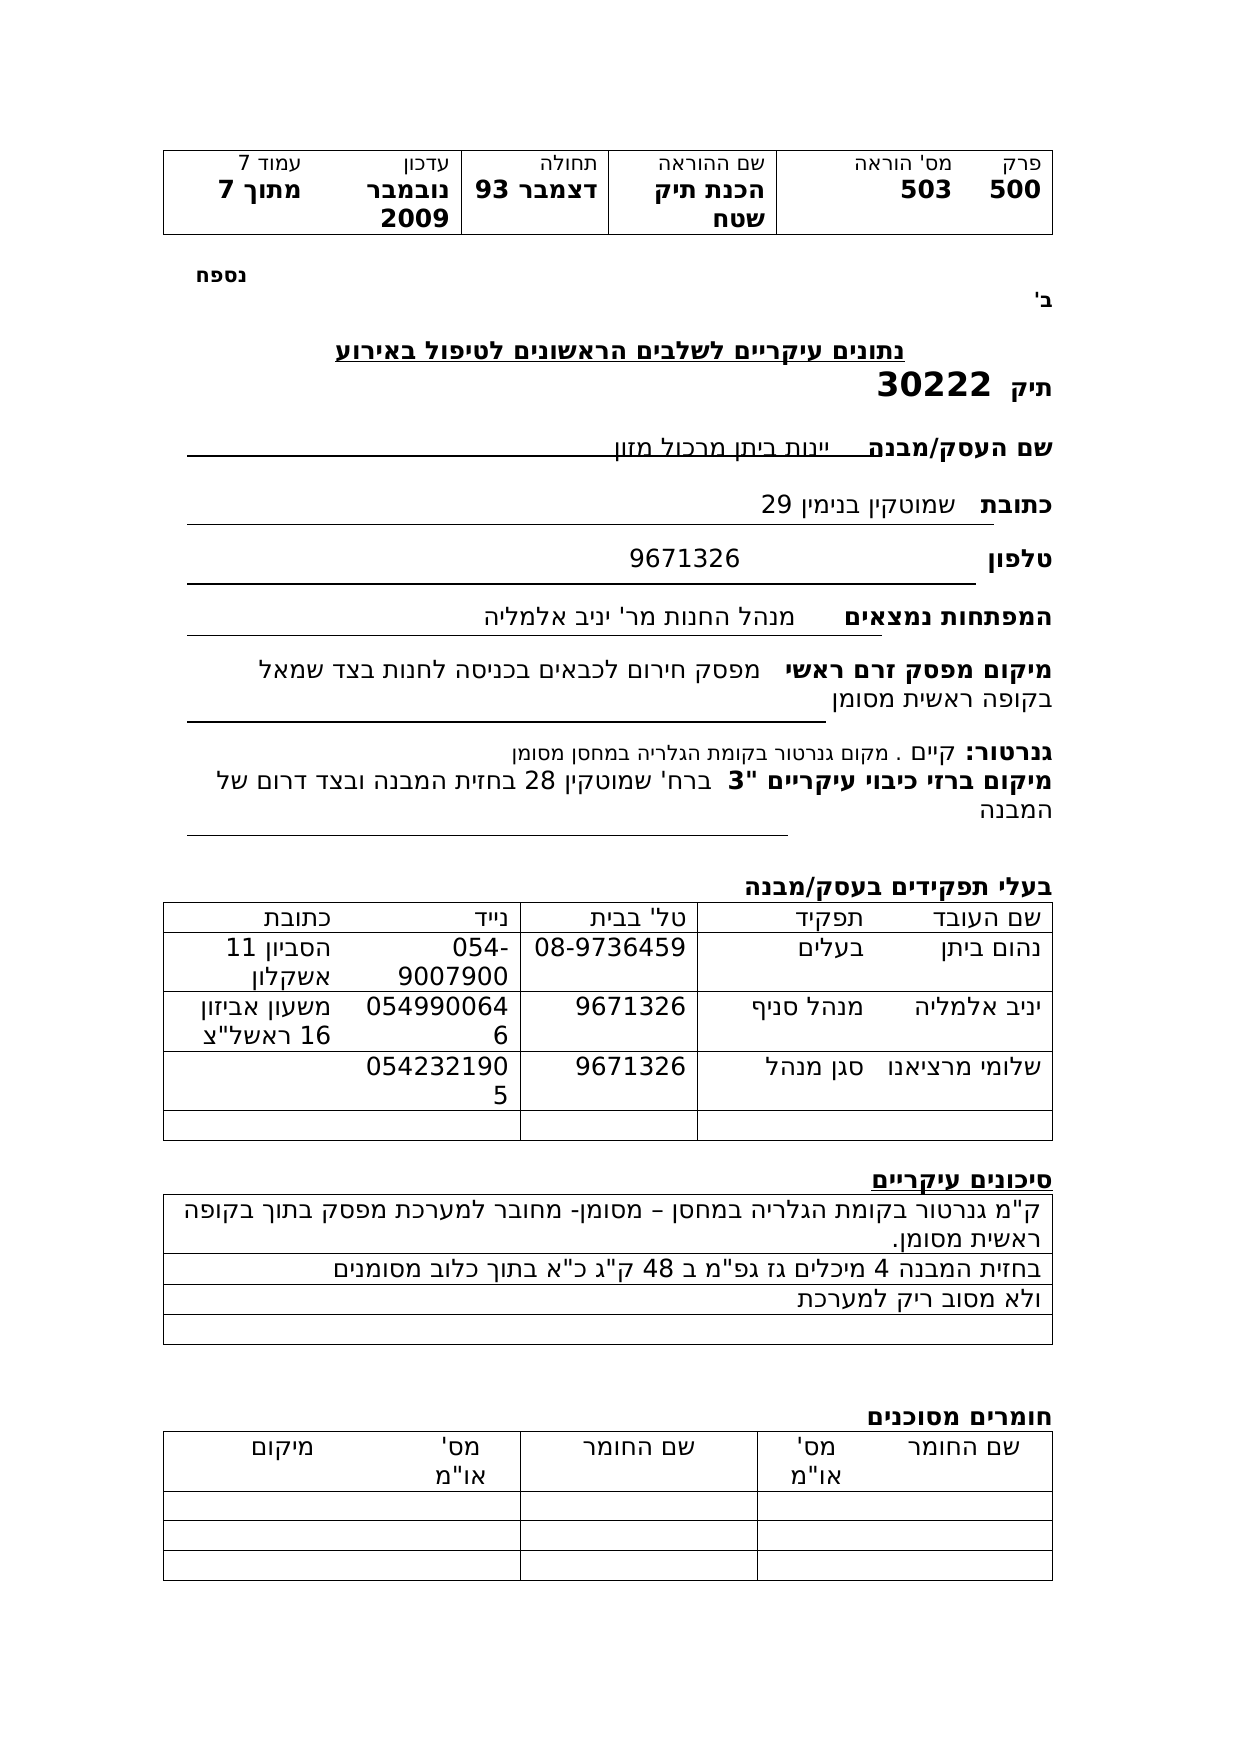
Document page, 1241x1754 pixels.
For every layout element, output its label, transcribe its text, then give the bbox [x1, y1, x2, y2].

table_cell [164, 1315, 1052, 1343]
table_cell הסביון 11 אשקלון [164, 933, 343, 991]
table_cell [875, 1111, 1052, 1140]
table_cell [164, 1492, 401, 1520]
table_cell [521, 1521, 757, 1550]
table_cell [521, 1492, 757, 1520]
table_cell בעלים [698, 933, 875, 991]
table_header פרק 500 [964, 151, 1052, 234]
text שם העסק/מבנה יינות ביתן מרכול מזון [187, 433, 1053, 462]
table_cell [401, 1521, 520, 1550]
text מיקום ברזי כיבוי עיקריים "3 ברח' שמוטקין 28 בחזית המבנה ובצד דרום של המבנה [187, 766, 1053, 824]
table_cell [758, 1492, 875, 1520]
text נספח ב' [187, 263, 1053, 312]
table_cell [758, 1521, 875, 1550]
table_header עדכון נובמבר 2009 [313, 151, 461, 234]
text כתובת שמוטקין בנימין 29 [187, 491, 1053, 520]
table_header מס' הוראה 503 [777, 151, 964, 234]
table_cell בחזית המבנה 4 מיכלים גז גפ"מ ב 48 ק"ג כ"א בתוך כלוב מסומנים [164, 1254, 1052, 1283]
table_cell מנהל סניף [698, 992, 875, 1051]
text בעלי תפקידים בעסק/מבנה [187, 872, 1053, 902]
table_cell [875, 1551, 1052, 1580]
table_cell [164, 1052, 343, 1110]
text נתונים עיקריים לשלבים הראשונים לטיפול באירוע [187, 336, 1053, 365]
table_cell [521, 1111, 697, 1140]
table_cell יניב אלמליה [875, 992, 1052, 1051]
table_cell [343, 1111, 520, 1140]
text המפתחות נמצאים מנהל החנות מר' יניב אלמליה [187, 602, 1053, 631]
table_cell ולא מסוב ריק למערכת [164, 1285, 1052, 1314]
table_header כתובת [164, 903, 343, 932]
table_cell שלומי מרציאנו [875, 1052, 1052, 1110]
text טלפון 9671326 [187, 544, 1053, 573]
table_header שם ההוראה הכנת תיק שטח [609, 151, 776, 234]
table_cell [164, 1521, 401, 1550]
table_cell 0549900646 [343, 992, 520, 1051]
table_cell סגן מנהל [698, 1052, 875, 1110]
table_header תחולה דצמבר 93 [462, 151, 608, 234]
table_cell [521, 1551, 757, 1580]
table_cell [698, 1111, 875, 1140]
table_header טל' בבית [521, 903, 697, 932]
table_cell [401, 1551, 520, 1580]
table_header מס' או"מ [401, 1432, 520, 1491]
table_cell 054-9007900 [343, 933, 520, 991]
table_cell [758, 1551, 875, 1580]
text תיק 30222 [187, 365, 1053, 404]
table_header עמוד 7 מתוך 7 [164, 151, 313, 234]
table_cell [164, 1111, 343, 1140]
table_header נייד [343, 903, 520, 932]
text גנרטור: קיים . מקום גנרטור בקומת הגלריה במחסן מסומן [187, 737, 1053, 766]
table_header ק"מ גנרטור בקומת הגלריה במחסן – מסומן- מחובר למערכת מפסק בתוך בקופה ראשית מסומן. [164, 1195, 1052, 1253]
table_cell [875, 1492, 1052, 1520]
text סיכונים עיקריים [187, 1165, 1053, 1194]
text חומרים מסוכנים [187, 1402, 1053, 1431]
table_cell 0542321905 [343, 1052, 520, 1110]
table_cell 08-9736459 [521, 933, 697, 991]
table_cell נהום ביתן [875, 933, 1052, 991]
table_header שם החומר [521, 1432, 757, 1491]
table_cell [401, 1492, 520, 1520]
table_cell [875, 1521, 1052, 1550]
table_cell 9671326 [521, 1052, 697, 1110]
text מיקום מפסק זרם ראשי מפסק חירום לכבאים בכניסה לחנות בצד שמאל בקופה ראשית מסומן [187, 655, 1053, 713]
table_header שם החומר [875, 1432, 1052, 1491]
table_cell 9671326 [521, 992, 697, 1051]
table_header שם העובד [875, 903, 1052, 932]
table_header תפקיד [698, 903, 875, 932]
table_header מס' או"מ [758, 1432, 875, 1491]
table_header מיקום [164, 1432, 401, 1491]
table_cell משעון אביזון 16 ראשל"צ [164, 992, 343, 1051]
table_cell [164, 1551, 401, 1580]
